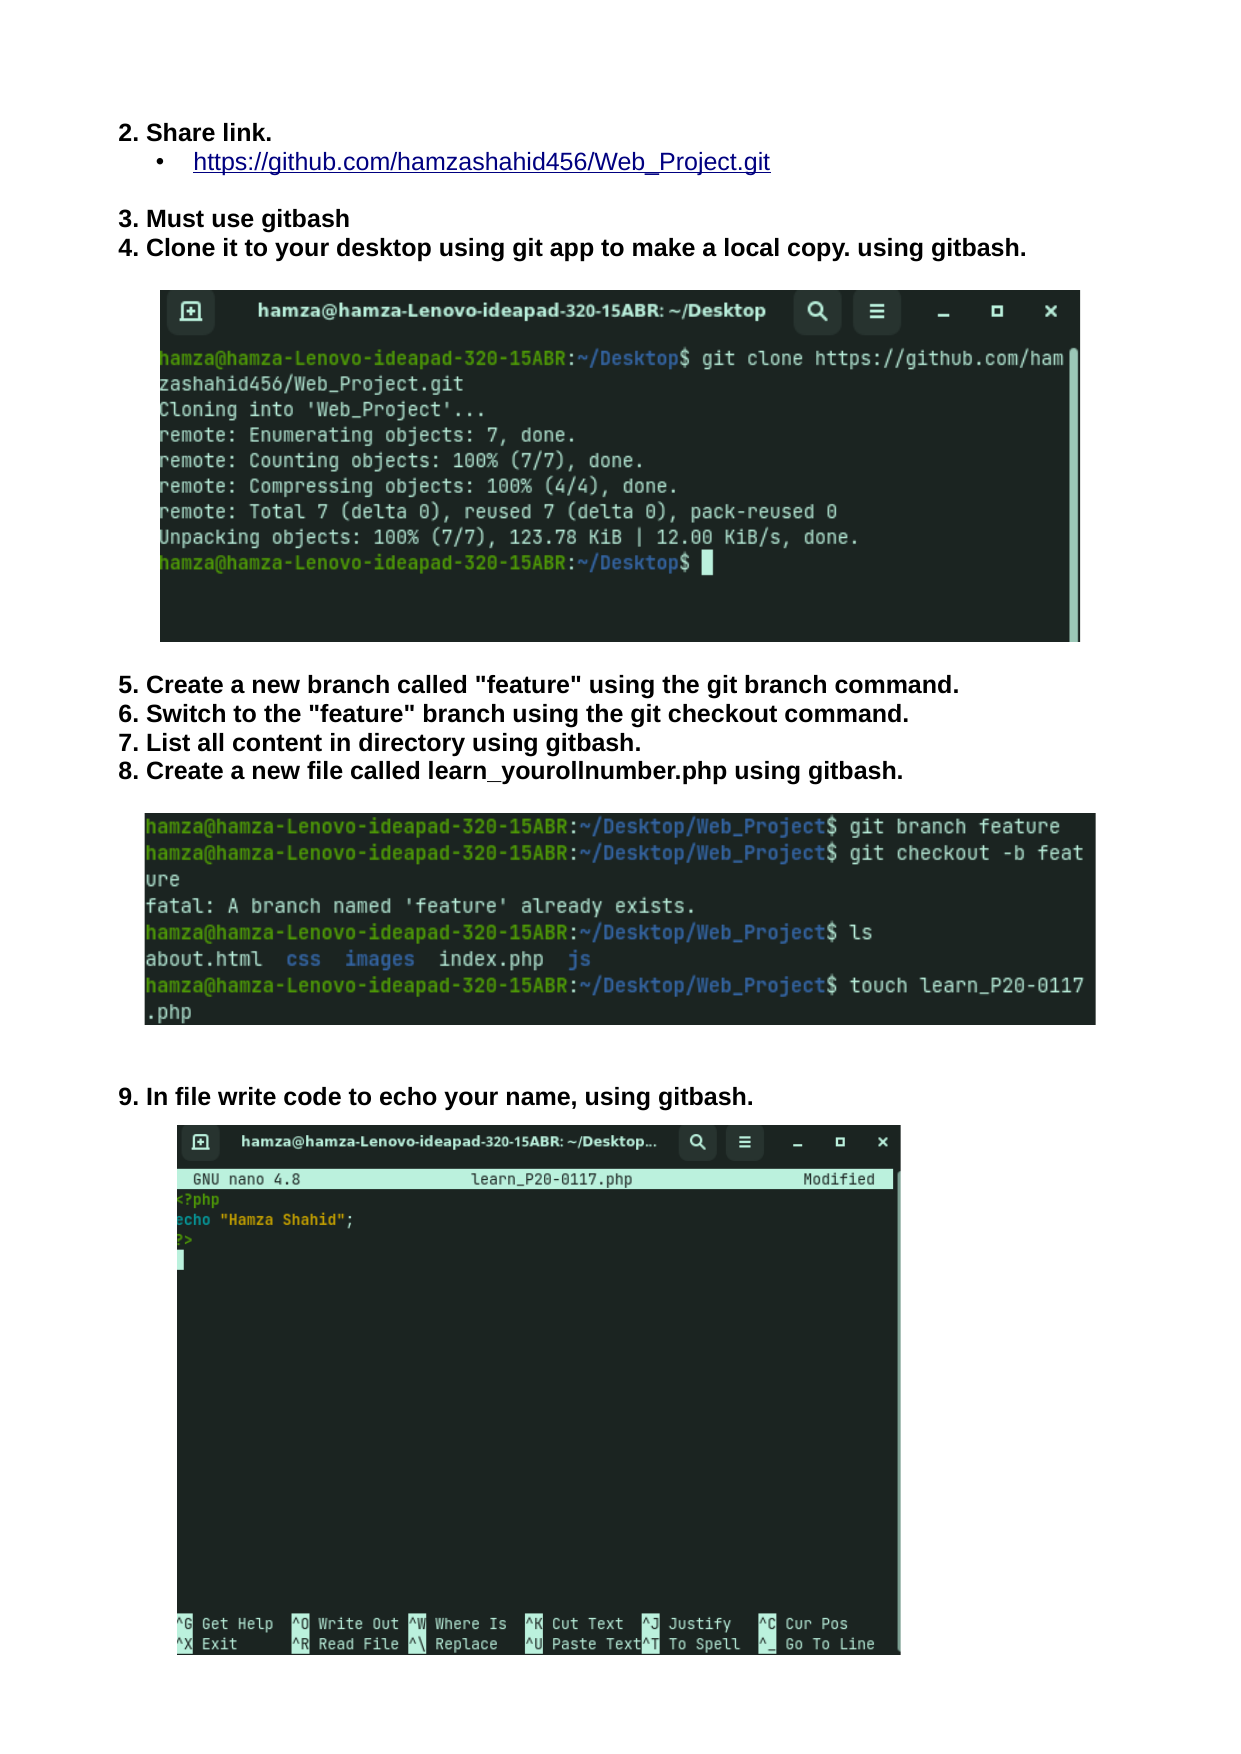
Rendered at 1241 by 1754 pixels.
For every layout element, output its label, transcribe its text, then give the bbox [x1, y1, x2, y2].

text 4. Clone it to your desktop using git app to make a local copy. using gitbash. [118, 233, 1122, 262]
text 6. Switch to the "feature" branch using the git checkout command. [118, 699, 1122, 727]
text 9. In file write code to echo your name, using gitbash. [118, 1082, 1122, 1111]
text 7. List all content in directory using gitbash. [118, 727, 1122, 756]
picture [177, 1125, 901, 1655]
text 2. Share link. [118, 118, 1122, 147]
text 5. Create a new branch called "feature" using the git branch command. [118, 670, 1122, 699]
text 8. Create a new file called learn_yourollnumber.php using gitbash. [118, 756, 1122, 785]
picture [144, 813, 1096, 1025]
picture [160, 290, 1081, 642]
list https://github.com/hamzashahid456/Web_Project.git [156, 147, 1122, 176]
text 3. Must use gitbash [118, 204, 1122, 233]
